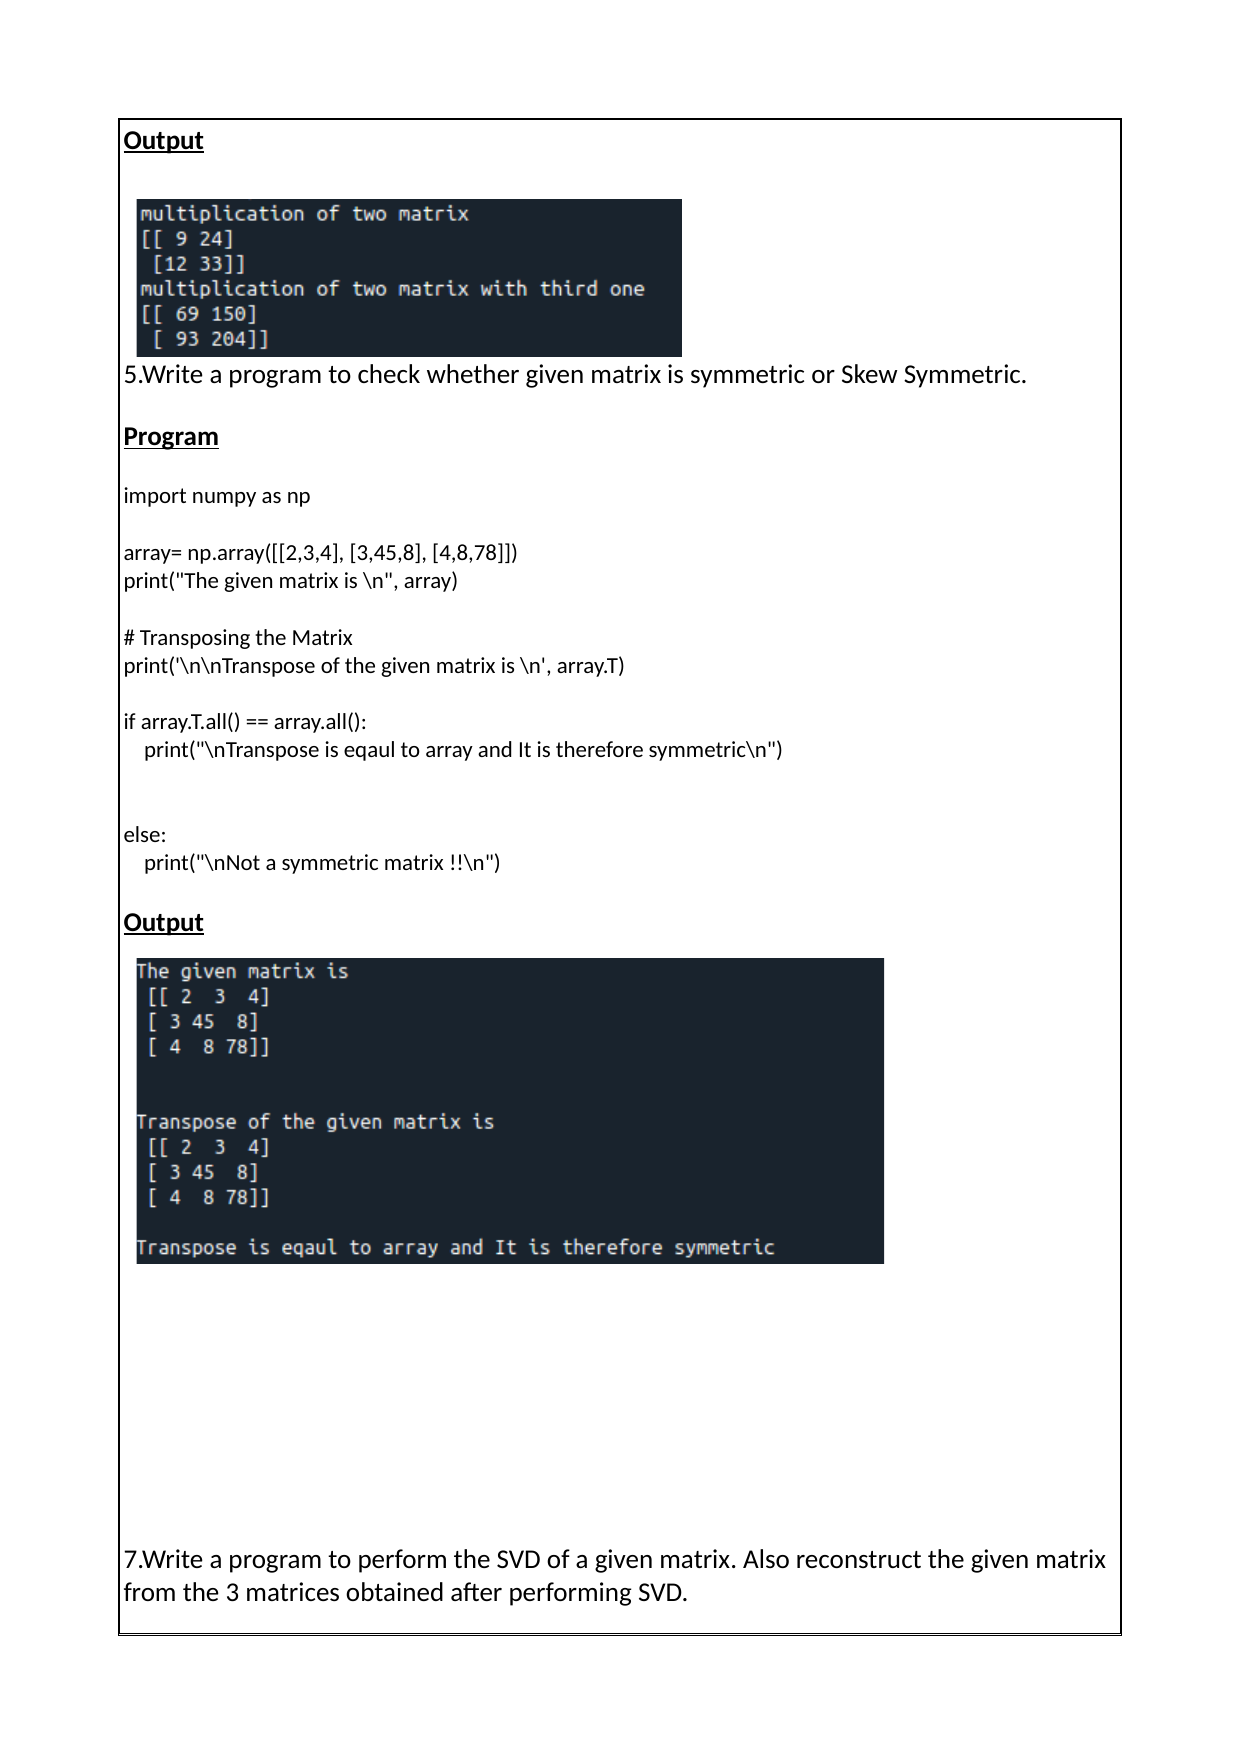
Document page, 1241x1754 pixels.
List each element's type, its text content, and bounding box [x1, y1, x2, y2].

text Program [123, 419, 1117, 452]
text print("\nTranspose is eqaul to array and It is therefore symmetric\n") [123, 736, 1117, 763]
text print('\n\nTranspose of the given matrix is \n', array.T) [123, 651, 1117, 679]
text Output [123, 905, 1117, 938]
text print("\nNot a symmetric matrix !!\n") [123, 848, 1117, 876]
picture [136, 199, 682, 357]
text print("The given matrix is \n", array) [123, 566, 1117, 594]
text 5.Write a program to check whether given matrix is symmetric or Skew Symmetric. [123, 358, 1117, 391]
text array= np.array([[2,3,4], [3,45,8], [4,8,78]]) [123, 538, 1117, 566]
text # Transposing the Matrix [123, 623, 1117, 651]
picture [136, 958, 885, 1264]
text import numpy as np [123, 481, 1117, 509]
text if array.T.all() == array.all(): [123, 707, 1117, 736]
text else: [123, 820, 1117, 848]
text 7.Write a program to perform the SVD of a given matrix. Also reconstruct the given matrix from the 3 matrices obtained after performing SVD. [123, 1542, 1117, 1608]
text Output [123, 123, 1117, 156]
